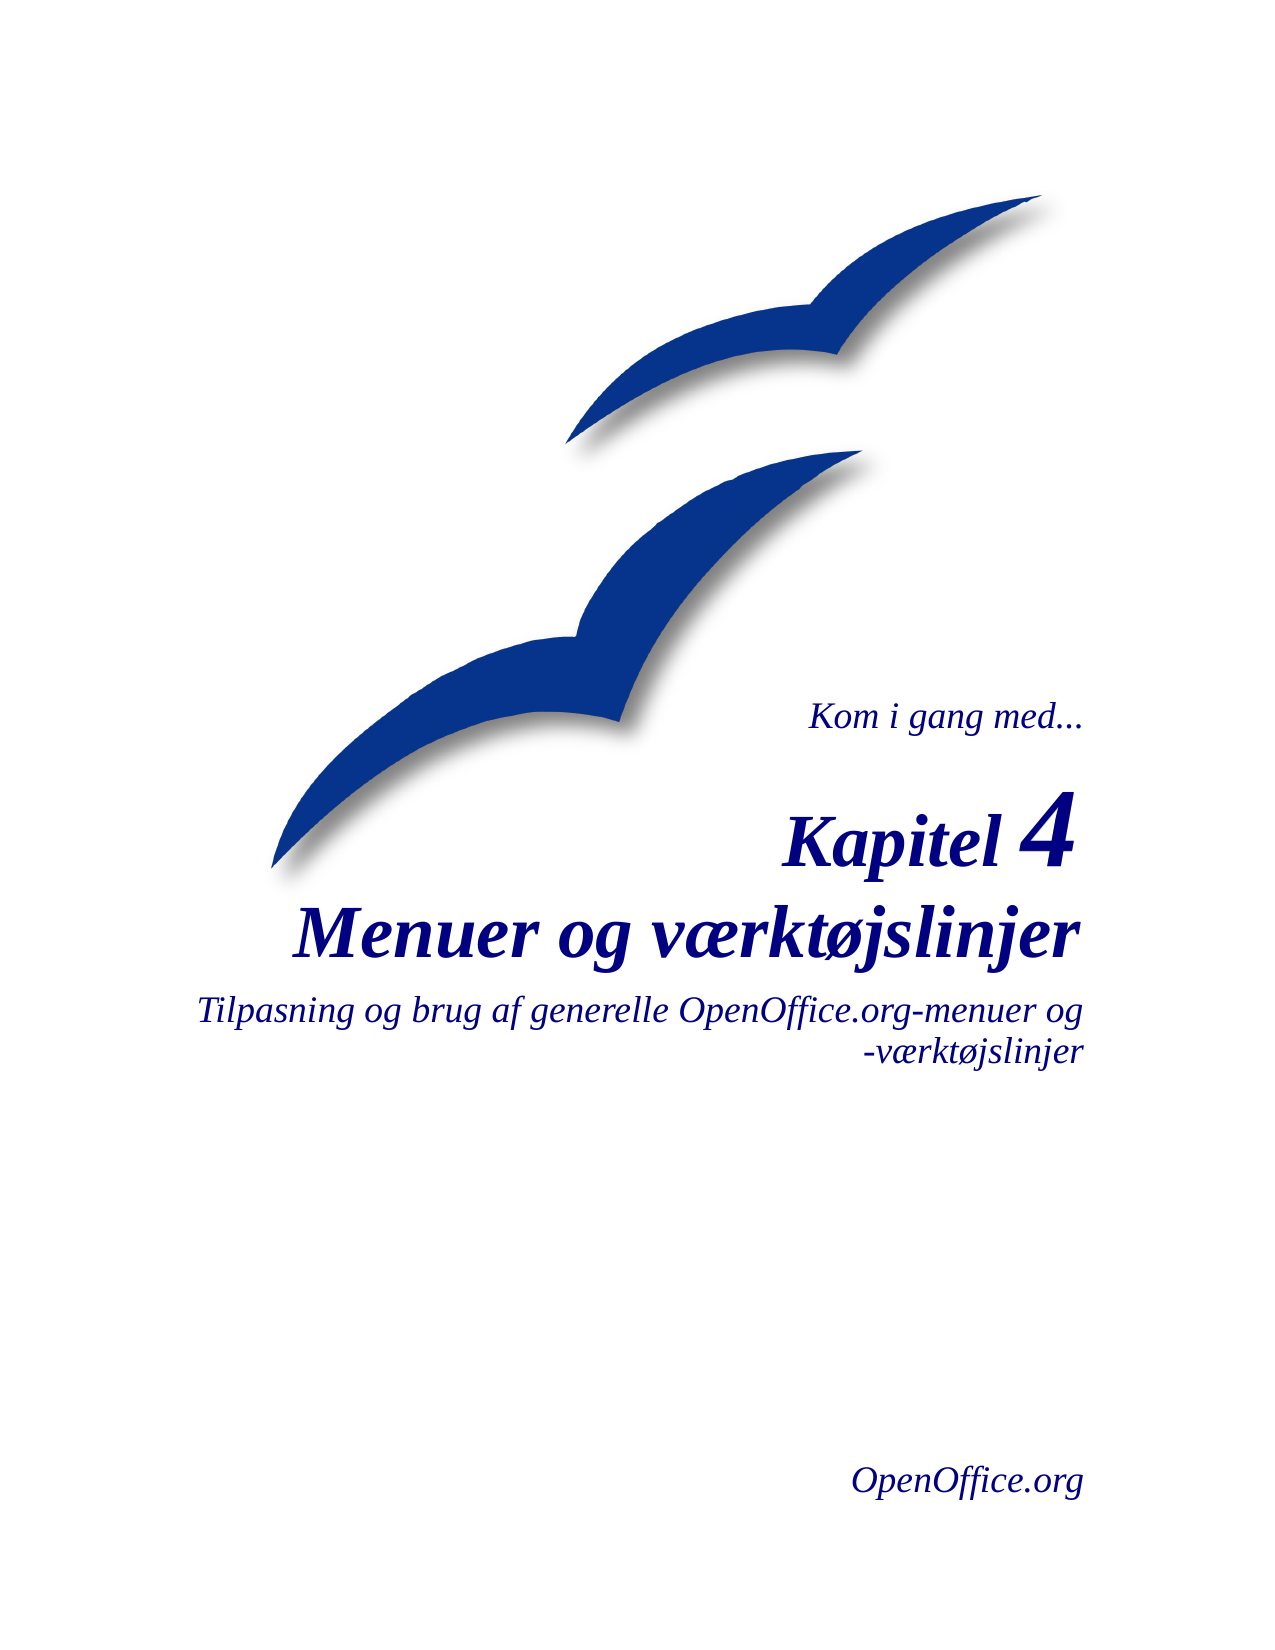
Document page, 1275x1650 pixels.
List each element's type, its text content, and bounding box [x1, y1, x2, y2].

subtitle Tilpasning og brug af generelle OpenOffice.org-menuer og -værktøjslinjer [187, 989, 1087, 1072]
text Kom i gang med... [187, 695, 256, 737]
subtitle Kapitel 4 Menuer og værktøjslinjer [187, 766, 1087, 974]
picture [256, 180, 1084, 910]
